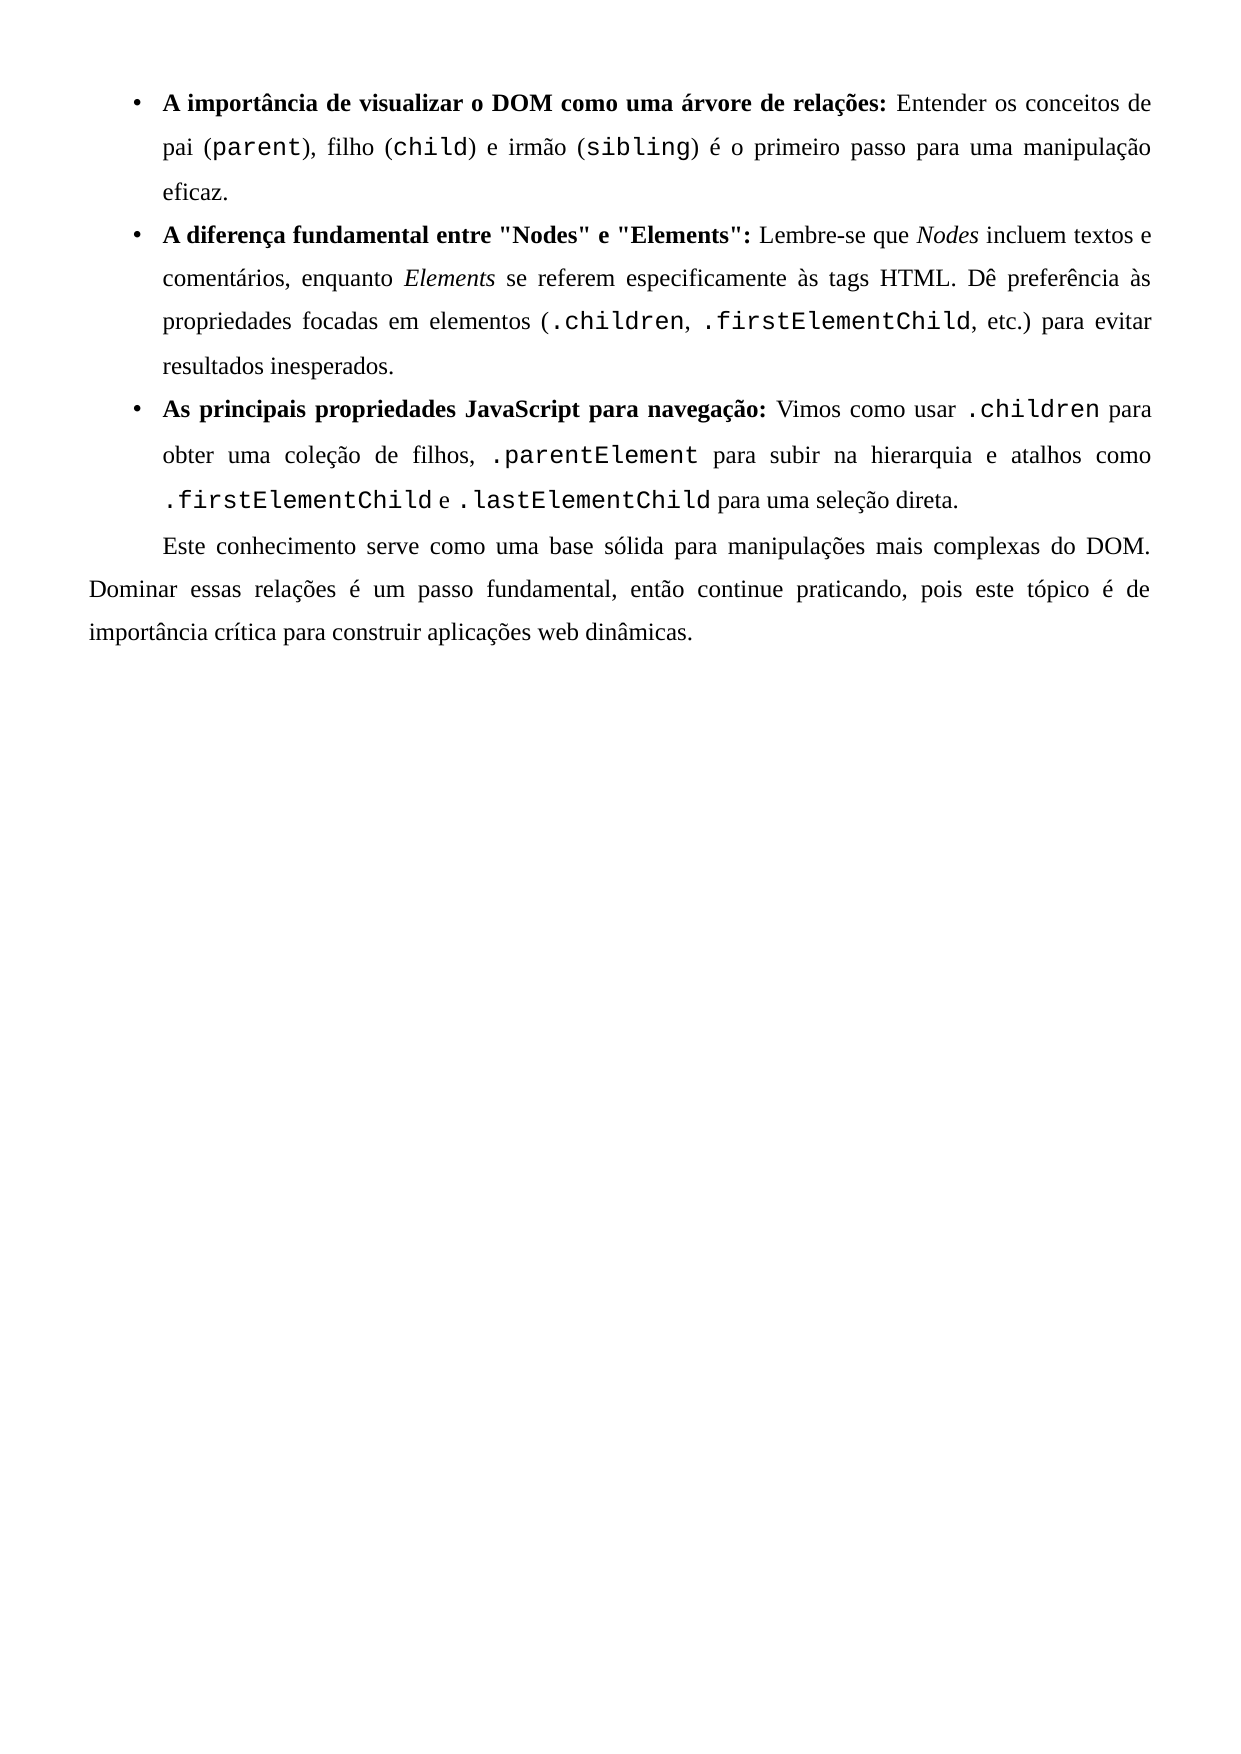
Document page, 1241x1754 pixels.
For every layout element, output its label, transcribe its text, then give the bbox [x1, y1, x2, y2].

list As principais propriedades JavaScript para navegação: Vimos como usar .children para obter uma coleção de filhos, .parentElement para subir na hierarquia e atalhos como .firstElementChild e .lastElementChild para uma seleção direta. [133, 394, 1152, 516]
list A diferença fundamental entre "Nodes" e "Elements": Lembre-se que Nodes incluem textos e comentários, enquanto Elements se referem especificamente às tags HTML. Dê preferência às propriedades focadas em elementos (.children, .firstElementChild, etc.) para evitar resultados inesperados. [133, 220, 1152, 380]
text Este conhecimento serve como uma base sólida para manipulações mais complexas do DOM. Dominar essas relações é um passo fundamental, então continue praticando, pois este tópico é de importância crítica para construir aplicações web dinâmicas. [88, 531, 1152, 646]
list A importância de visualizar o DOM como uma árvore de relações: Entender os conceitos de pai (parent), filho (child) e irmão (sibling) é o primeiro passo para uma manipulação eficaz. [133, 88, 1152, 206]
